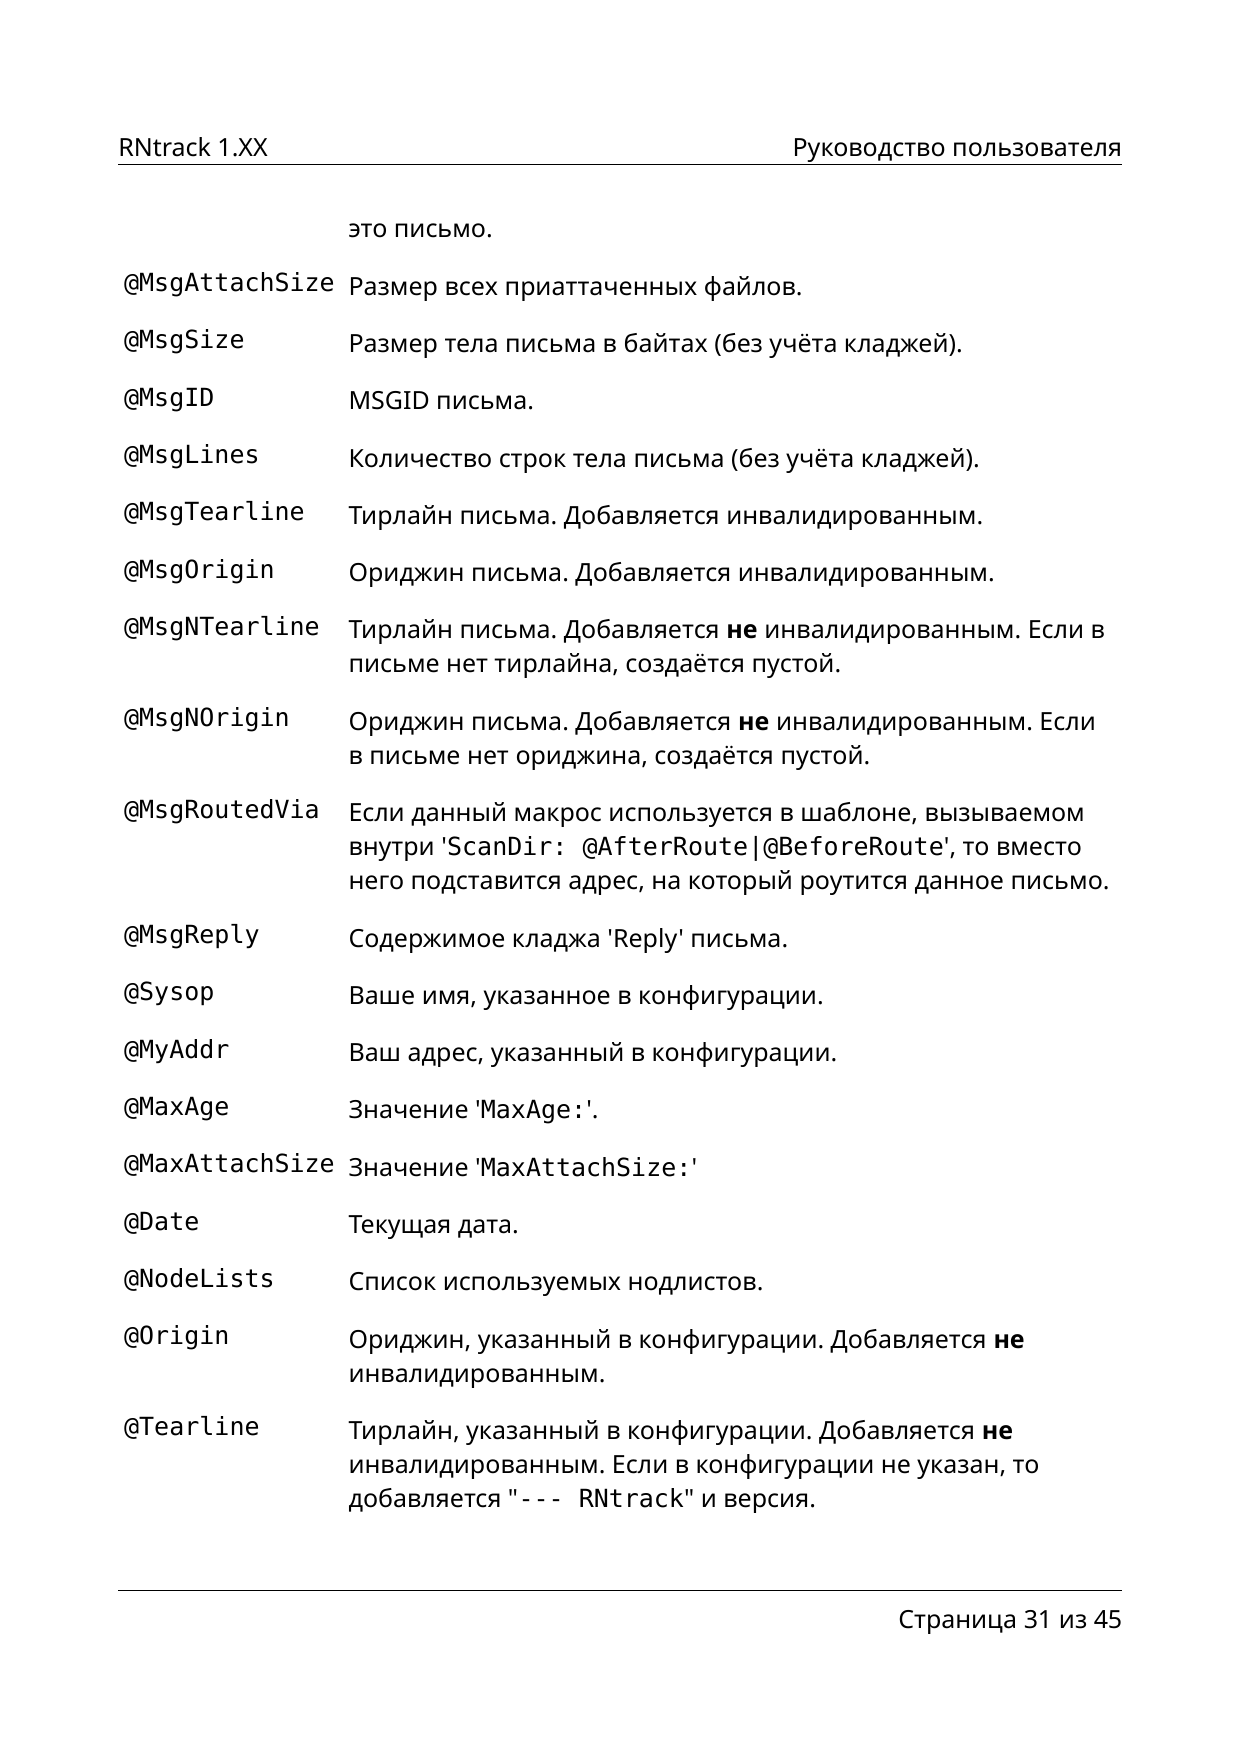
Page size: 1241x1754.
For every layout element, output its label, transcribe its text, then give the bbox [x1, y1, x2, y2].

table_cell @Origin [118, 1304, 343, 1395]
table_cell Тирлайн, указанный в конфигурации. Добавляется не инвалидированным. Если в конфигурации не указан, то добавляется "--- RNtrack" и версия. [343, 1395, 1122, 1521]
table_cell Ориджин письма. Добавляется не инвалидированным. Если в письме нет ориджина, создаётся пустой. [343, 686, 1122, 777]
table_cell Ориджин, указанный в конфигурации. Добавляется не инвалидированным. [343, 1304, 1122, 1395]
table_cell @MaxAttachSize [118, 1132, 343, 1189]
table_cell @MsgID [118, 365, 343, 423]
table_cell Размер всех приаттаченных файлов. [343, 251, 1122, 308]
table_cell @MsgNTearline [118, 595, 343, 686]
table_cell @Tearline [118, 1395, 343, 1521]
table_cell Ориджин письма. Добавляется инвалидированным. [343, 537, 1122, 594]
table_cell @MsgSize [118, 308, 343, 365]
table_cell @MsgTearline [118, 480, 343, 537]
table_cell @MsgRoutedVia [118, 777, 343, 903]
table_cell @MsgReply [118, 903, 343, 960]
table_cell Если данный макрос используется в шаблоне, вызываемом внутри 'ScanDir: @AfterRoute|@BeforeRoute', то вместо него подставится адрес, на который роутится данное письмо. [343, 777, 1122, 903]
table_cell Значение 'MaxAge:'. [343, 1075, 1122, 1132]
table_cell Тирлайн письма. Добавляется инвалидированным. [343, 480, 1122, 537]
table_cell @MsgNOrigin [118, 686, 343, 777]
table_cell [118, 194, 343, 251]
table_cell @MaxAge [118, 1075, 343, 1132]
table_cell Текущая дата. [343, 1189, 1122, 1246]
table_cell Ваше имя, указанное в конфигурации. [343, 960, 1122, 1017]
table_cell @MsgOrigin [118, 537, 343, 594]
table_cell MSGID письма. [343, 365, 1122, 423]
table_cell @MyAddr [118, 1017, 343, 1074]
table_cell @MsgAttachSize [118, 251, 343, 308]
table_cell @Date [118, 1189, 343, 1246]
table_cell Количество строк тела письма (без учёта кладжей). [343, 423, 1122, 480]
table_cell Содержимое кладжа 'Reply' письма. [343, 903, 1122, 960]
table_cell это письмо. [343, 194, 1122, 251]
table_cell Размер тела письма в байтах (без учёта кладжей). [343, 308, 1122, 365]
table_cell @NodeLists [118, 1246, 343, 1304]
table_cell Тирлайн письма. Добавляется не инвалидированным. Если в письме нет тирлайна, создаётся пустой. [343, 595, 1122, 686]
table_cell @MsgLines [118, 423, 343, 480]
table_cell Список используемых нодлистов. [343, 1246, 1122, 1304]
table_cell Ваш адрес, указанный в конфигурации. [343, 1017, 1122, 1074]
table_cell @Sysop [118, 960, 343, 1017]
table_cell Значение 'MaxAttachSize:' [343, 1132, 1122, 1189]
